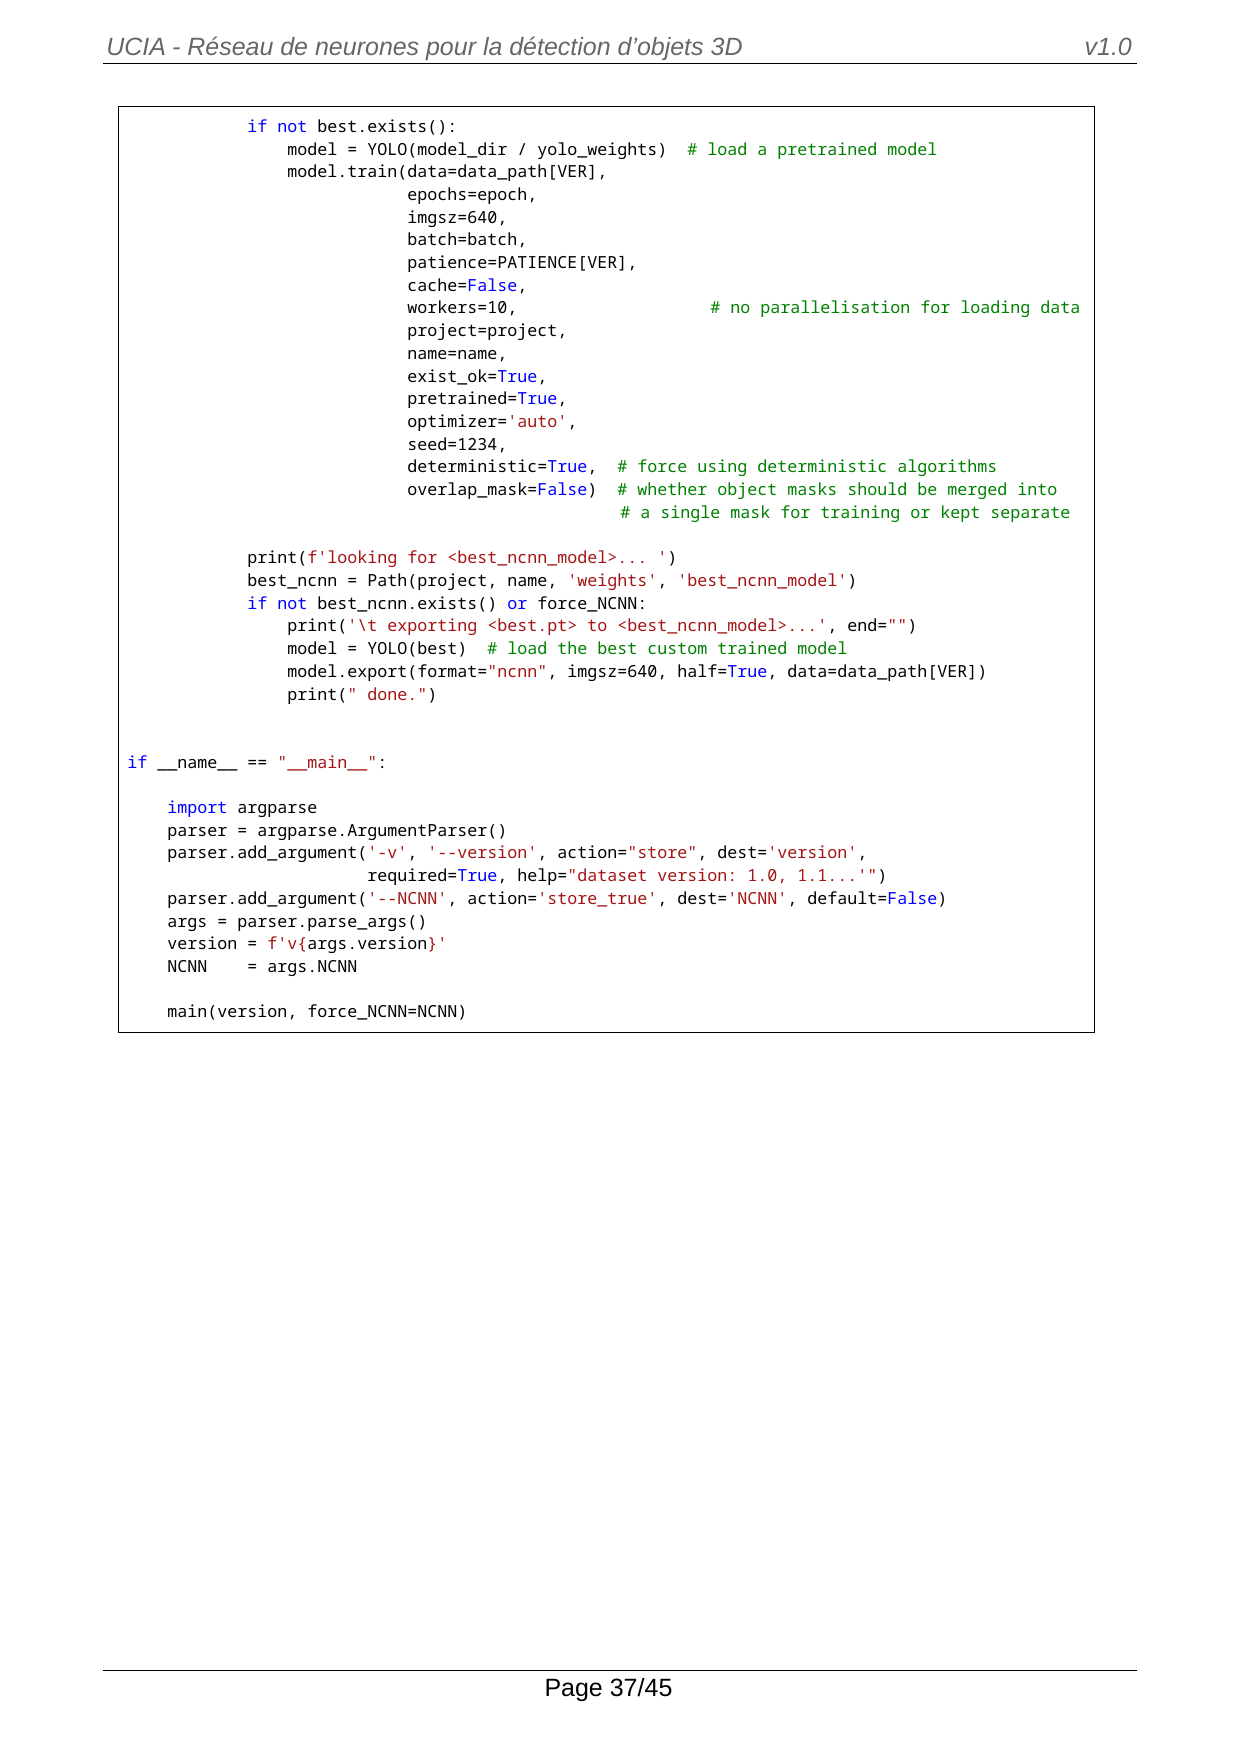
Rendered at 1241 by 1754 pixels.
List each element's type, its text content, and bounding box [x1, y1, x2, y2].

text model.export(format="ncnn", imgsz=640, half=True, data=data_path[VER]) [127, 659, 1086, 682]
text NCNN = args.NCNN [127, 955, 1086, 977]
text name=name, [127, 342, 1086, 364]
text parser.add_argument('--NCNN', action='store_true', dest='NCNN', default=False) [127, 887, 1086, 909]
text parser = argparse.ArgumentParser() [127, 818, 1086, 841]
text model = YOLO(best) # load the best custom trained model [127, 637, 1086, 659]
text model.train(data=data_path[VER], [127, 160, 1086, 183]
text patience=PATIENCE[VER], [127, 251, 1086, 273]
text required=True, help="dataset version: 1.0, 1.1...'") [127, 864, 1086, 887]
text imgsz=640, [127, 205, 1086, 228]
text epochs=epoch, [127, 183, 1086, 205]
text project=project, [127, 319, 1086, 342]
text optimizer='auto', [127, 410, 1086, 432]
text version = f'v{args.version}' [127, 932, 1086, 955]
text args = parser.parse_args() [127, 909, 1086, 932]
text # a single mask for training or kept separate [127, 501, 1086, 523]
text cache=False, [127, 273, 1086, 296]
text exist_ok=True, [127, 364, 1086, 387]
text batch=batch, [127, 228, 1086, 251]
text model = YOLO(model_dir / yolo_weights) # load a pretrained model [127, 137, 1086, 160]
text seed=1234, [127, 432, 1086, 455]
text pretrained=True, [127, 387, 1086, 410]
text print('\t exporting <best.pt> to <best_ncnn_model>...', end="") [127, 614, 1086, 637]
text print(" done.") [127, 682, 1086, 705]
text main(version, force_NCNN=NCNN) [127, 1000, 1086, 1023]
text parser.add_argument('-v', '--version', action="store", dest='version', [127, 841, 1086, 864]
text if __name__ == "__main__": [127, 750, 1086, 773]
text import argparse [127, 796, 1086, 818]
text workers=10, # no parallelisation for loading data [127, 296, 1086, 319]
text if not best_ncnn.exists() or force_NCNN: [127, 591, 1086, 614]
text deterministic=True, # force using deterministic algorithms [127, 455, 1086, 478]
text if not best.exists(): [127, 114, 1086, 137]
text overlap_mask=False) # whether object masks should be merged into [127, 478, 1086, 501]
text best_ncnn = Path(project, name, 'weights', 'best_ncnn_model') [127, 569, 1086, 591]
text print(f'looking for <best_ncnn_model>... ') [127, 546, 1086, 569]
